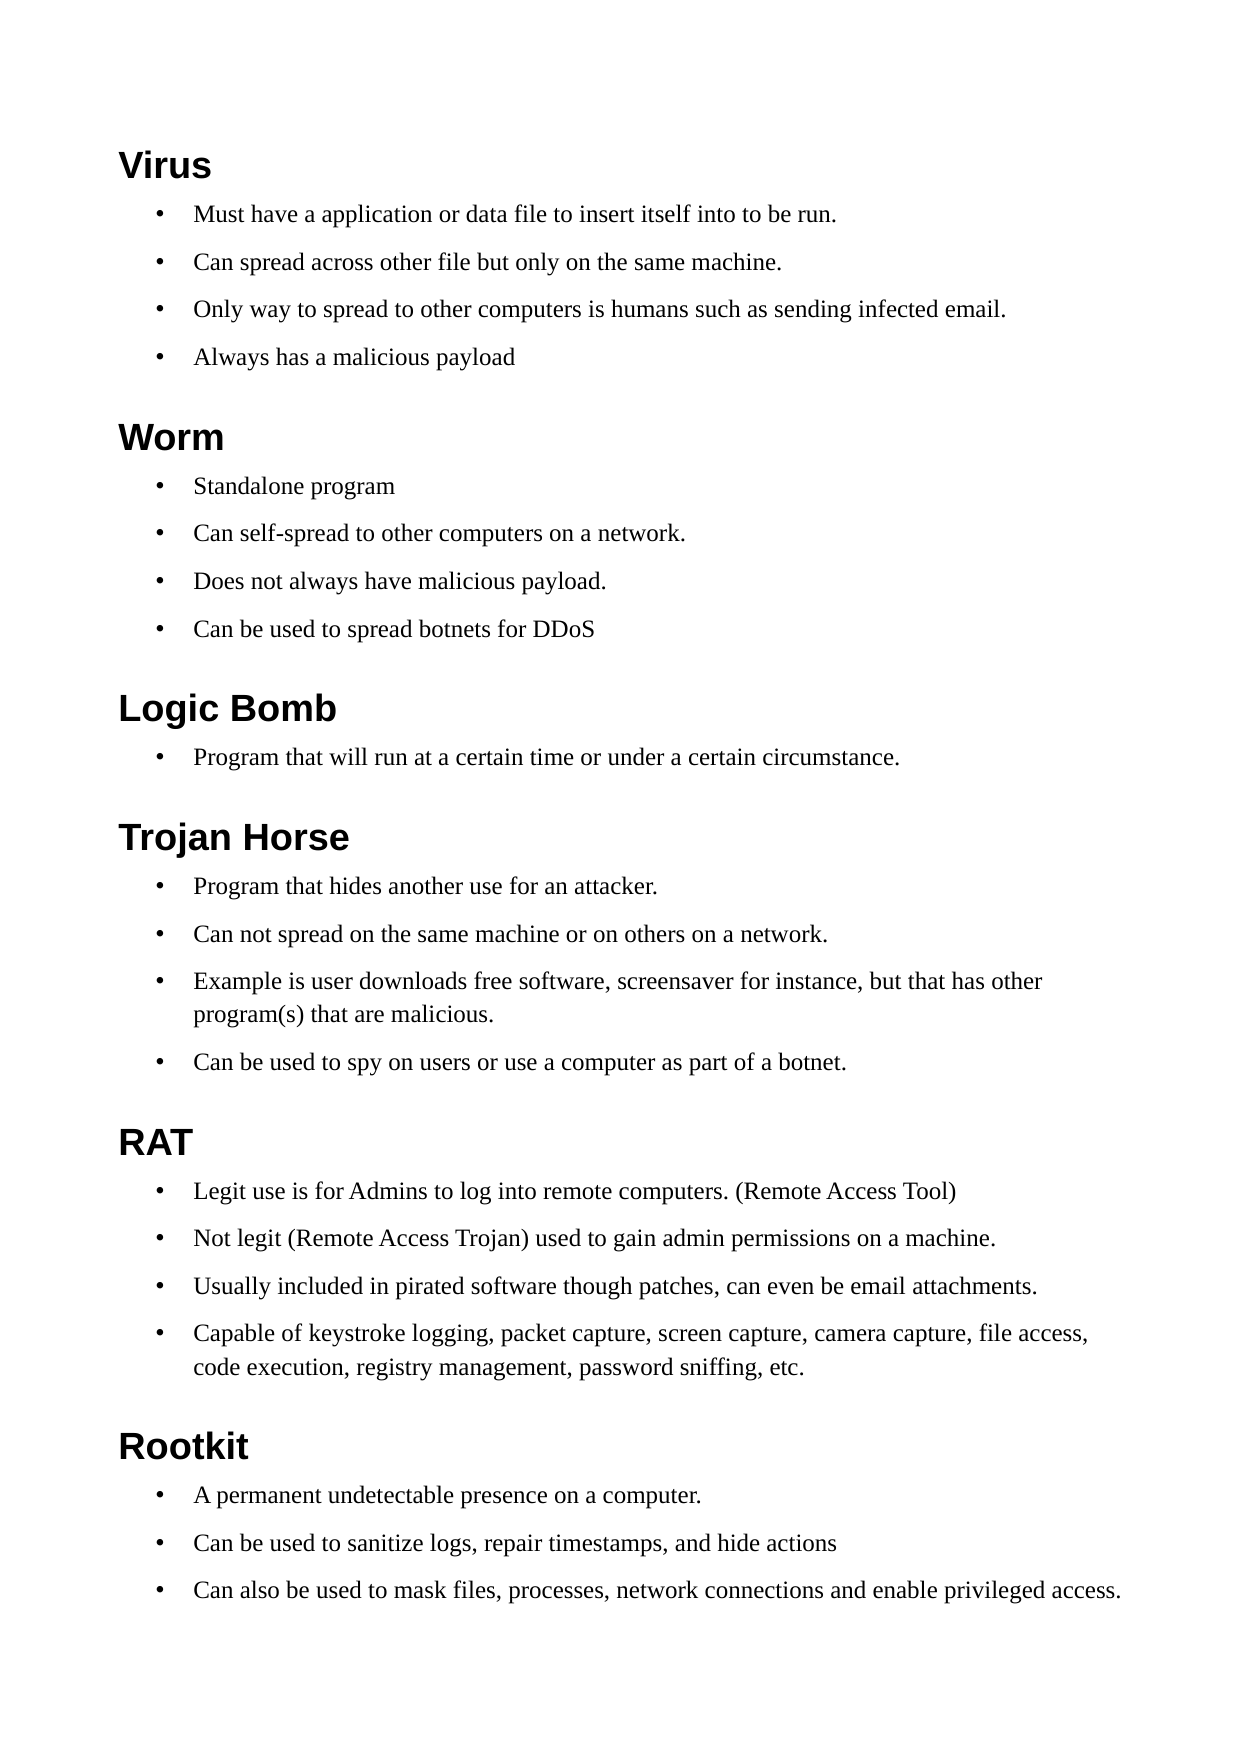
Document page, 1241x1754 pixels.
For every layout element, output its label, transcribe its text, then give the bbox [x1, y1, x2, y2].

list Program that hides another use for an attacker. [156, 871, 1122, 900]
list Can be used to sanitize logs, repair timestamps, and hide actions [156, 1528, 1122, 1557]
subtitle Virus [118, 143, 1122, 187]
list Usually included in pirated software though patches, can even be email attachments. [156, 1271, 1122, 1300]
list Always has a malicious payload [156, 342, 1122, 371]
list Program that will run at a certain time or under a certain circumstance. [156, 742, 1122, 771]
list Can be used to spy on users or use a computer as part of a botnet. [156, 1047, 1122, 1076]
list Example is user downloads free software, screensaver for instance, but that has other program(s) that are malicious. [156, 966, 1122, 1028]
list Only way to spread to other computers is humans such as sending infected email. [156, 294, 1122, 323]
list Does not always have malicious payload. [156, 566, 1122, 595]
list Can also be used to mask files, processes, network connections and enable privileged access. [156, 1576, 1122, 1604]
list Legit use is for Admins to log into remote computers. (Remote Access Tool) [156, 1176, 1122, 1204]
subtitle RAT [118, 1119, 1122, 1163]
list Can not spread on the same machine or on others on a network. [156, 919, 1122, 947]
list Can self-spread to other computers on a network. [156, 518, 1122, 547]
subtitle Logic Bomb [118, 686, 1122, 730]
list Can be used to spread botnets for DDoS [156, 614, 1122, 642]
list Can spread across other file but only on the same machine. [156, 247, 1122, 276]
subtitle Trojan Horse [118, 815, 1122, 859]
list Standalone program [156, 471, 1122, 499]
subtitle Rootkit [118, 1424, 1122, 1468]
list Must have a application or data file to insert itself into to be run. [156, 199, 1122, 228]
list Capable of keystroke logging, packet capture, screen capture, camera capture, file access, code execution, registry management, password sniffing, etc. [156, 1318, 1122, 1380]
list A permanent undetectable presence on a computer. [156, 1480, 1122, 1509]
list Not legit (Remote Access Trojan) used to gain admin permissions on a machine. [156, 1223, 1122, 1252]
subtitle Worm [118, 415, 1122, 458]
